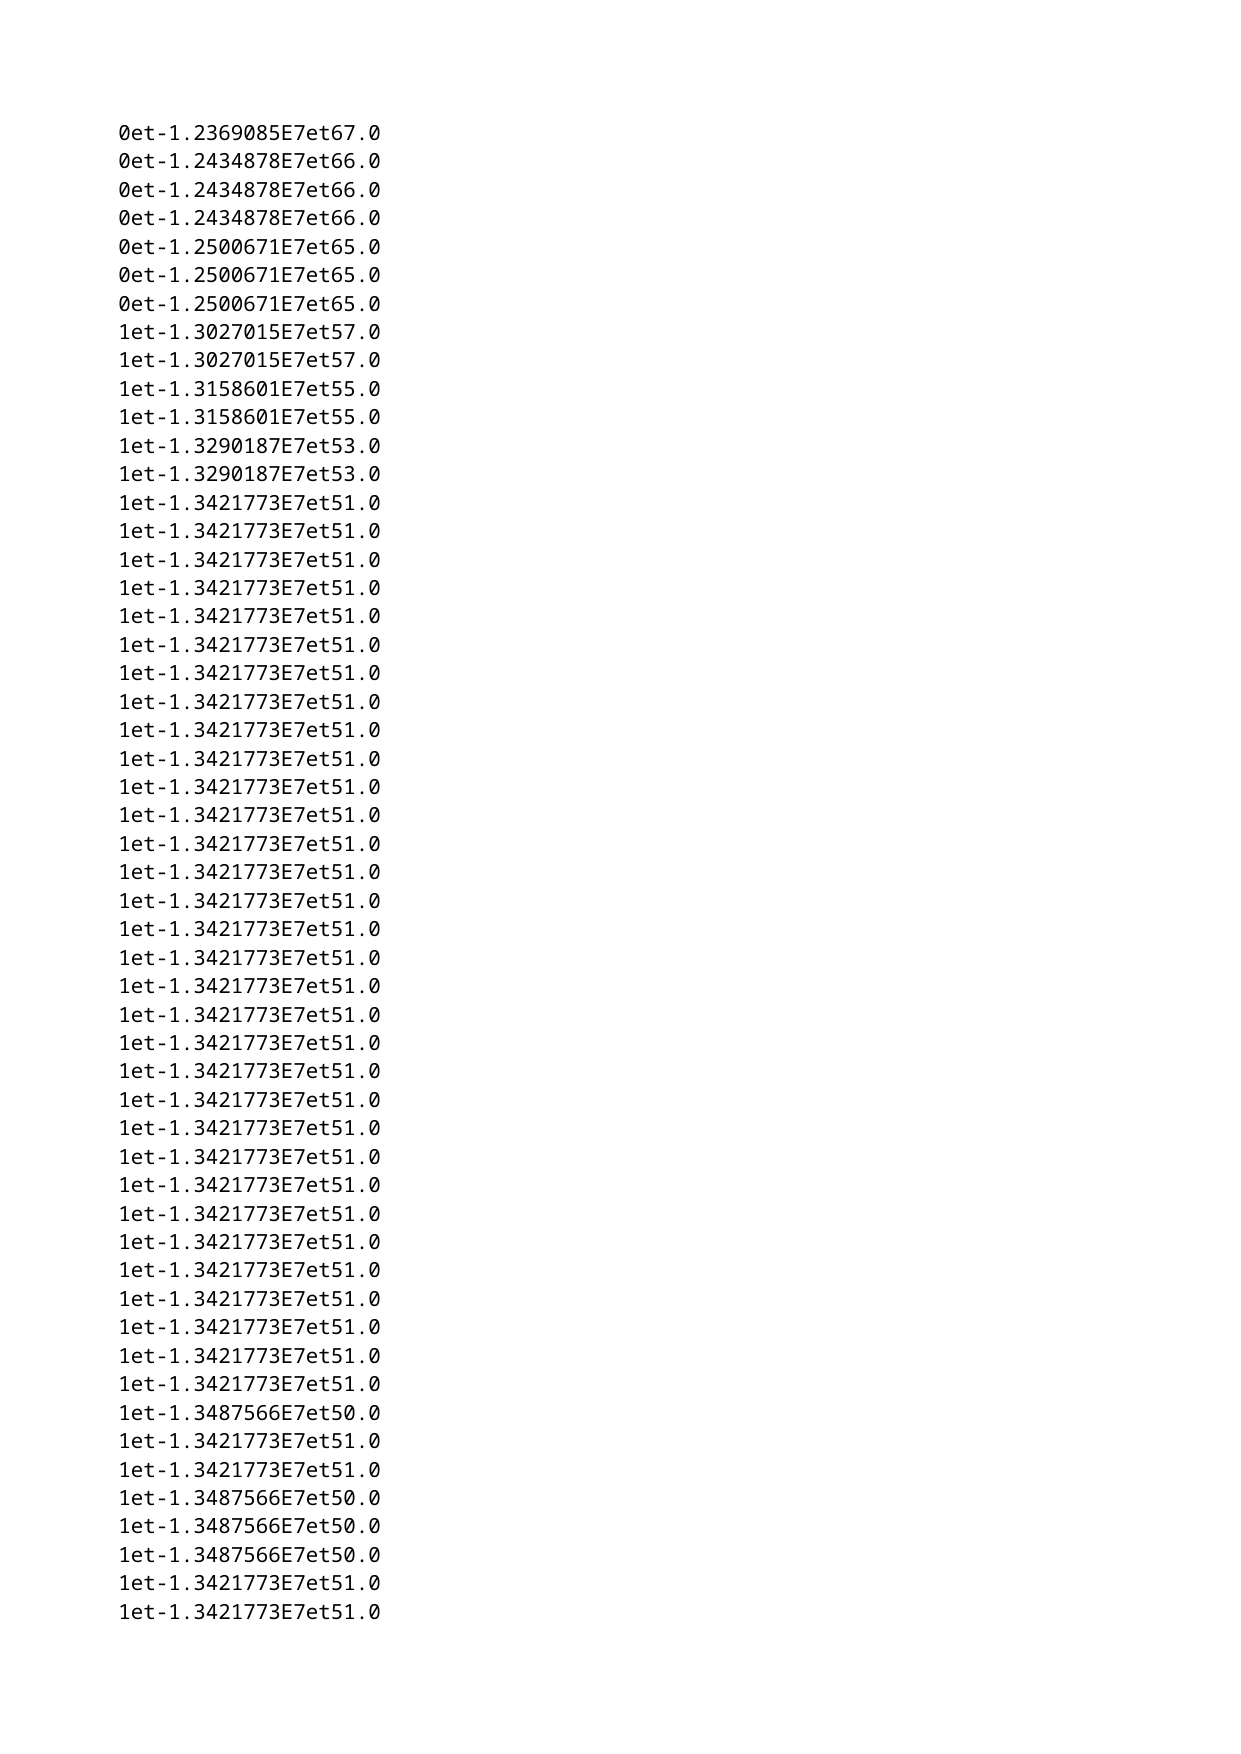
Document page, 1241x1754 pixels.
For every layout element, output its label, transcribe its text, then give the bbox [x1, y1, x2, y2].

text 1et-1.3421773E7et51.0 [118, 744, 1122, 772]
text 1et-1.3421773E7et51.0 [118, 1455, 1122, 1483]
text 1et-1.3421773E7et51.0 [118, 630, 1122, 658]
text 1et-1.3421773E7et51.0 [118, 1085, 1122, 1113]
text 1et-1.3421773E7et51.0 [118, 1256, 1122, 1284]
text 1et-1.3421773E7et51.0 [118, 1227, 1122, 1256]
text 1et-1.3421773E7et51.0 [118, 1170, 1122, 1199]
text 1et-1.3421773E7et51.0 [118, 1341, 1122, 1369]
text 1et-1.3421773E7et51.0 [118, 829, 1122, 857]
text 0et-1.2500671E7et65.0 [118, 289, 1122, 317]
text 1et-1.3421773E7et51.0 [118, 1597, 1122, 1625]
text 1et-1.3487566E7et50.0 [118, 1540, 1122, 1568]
text 1et-1.3421773E7et51.0 [118, 772, 1122, 801]
text 1et-1.3421773E7et51.0 [118, 602, 1122, 630]
text 1et-1.3421773E7et51.0 [118, 573, 1122, 602]
text 1et-1.3421773E7et51.0 [118, 886, 1122, 914]
text 1et-1.3421773E7et51.0 [118, 687, 1122, 715]
text 1et-1.3421773E7et51.0 [118, 1568, 1122, 1597]
text 1et-1.3421773E7et51.0 [118, 1426, 1122, 1455]
text 1et-1.3290187E7et53.0 [118, 459, 1122, 488]
text 1et-1.3421773E7et51.0 [118, 971, 1122, 1000]
text 1et-1.3158601E7et55.0 [118, 374, 1122, 402]
text 0et-1.2500671E7et65.0 [118, 232, 1122, 260]
text 0et-1.2434878E7et66.0 [118, 175, 1122, 203]
text 1et-1.3421773E7et51.0 [118, 1057, 1122, 1085]
text 1et-1.3421773E7et51.0 [118, 1199, 1122, 1227]
text 1et-1.3421773E7et51.0 [118, 1000, 1122, 1028]
text 1et-1.3421773E7et51.0 [118, 943, 1122, 971]
text 1et-1.3421773E7et51.0 [118, 801, 1122, 829]
text 1et-1.3421773E7et51.0 [118, 488, 1122, 516]
text 1et-1.3158601E7et55.0 [118, 402, 1122, 431]
text 0et-1.2434878E7et66.0 [118, 203, 1122, 232]
text 1et-1.3421773E7et51.0 [118, 1284, 1122, 1312]
text 1et-1.3421773E7et51.0 [118, 1312, 1122, 1341]
text 0et-1.2500671E7et65.0 [118, 260, 1122, 289]
text 1et-1.3421773E7et51.0 [118, 857, 1122, 886]
text 1et-1.3290187E7et53.0 [118, 431, 1122, 459]
text 1et-1.3421773E7et51.0 [118, 914, 1122, 943]
text 0et-1.2434878E7et66.0 [118, 147, 1122, 175]
text 1et-1.3421773E7et51.0 [118, 1142, 1122, 1170]
text 1et-1.3421773E7et51.0 [118, 715, 1122, 744]
text 0et-1.2369085E7et67.0 [118, 118, 1122, 147]
text 1et-1.3487566E7et50.0 [118, 1483, 1122, 1512]
text 1et-1.3421773E7et51.0 [118, 1369, 1122, 1398]
text 1et-1.3487566E7et50.0 [118, 1398, 1122, 1426]
text 1et-1.3421773E7et51.0 [118, 1113, 1122, 1142]
text 1et-1.3421773E7et51.0 [118, 1028, 1122, 1057]
text 1et-1.3421773E7et51.0 [118, 516, 1122, 545]
text 1et-1.3027015E7et57.0 [118, 317, 1122, 346]
text 1et-1.3421773E7et51.0 [118, 658, 1122, 687]
text 1et-1.3421773E7et51.0 [118, 545, 1122, 573]
text 1et-1.3027015E7et57.0 [118, 346, 1122, 374]
text 1et-1.3487566E7et50.0 [118, 1512, 1122, 1540]
